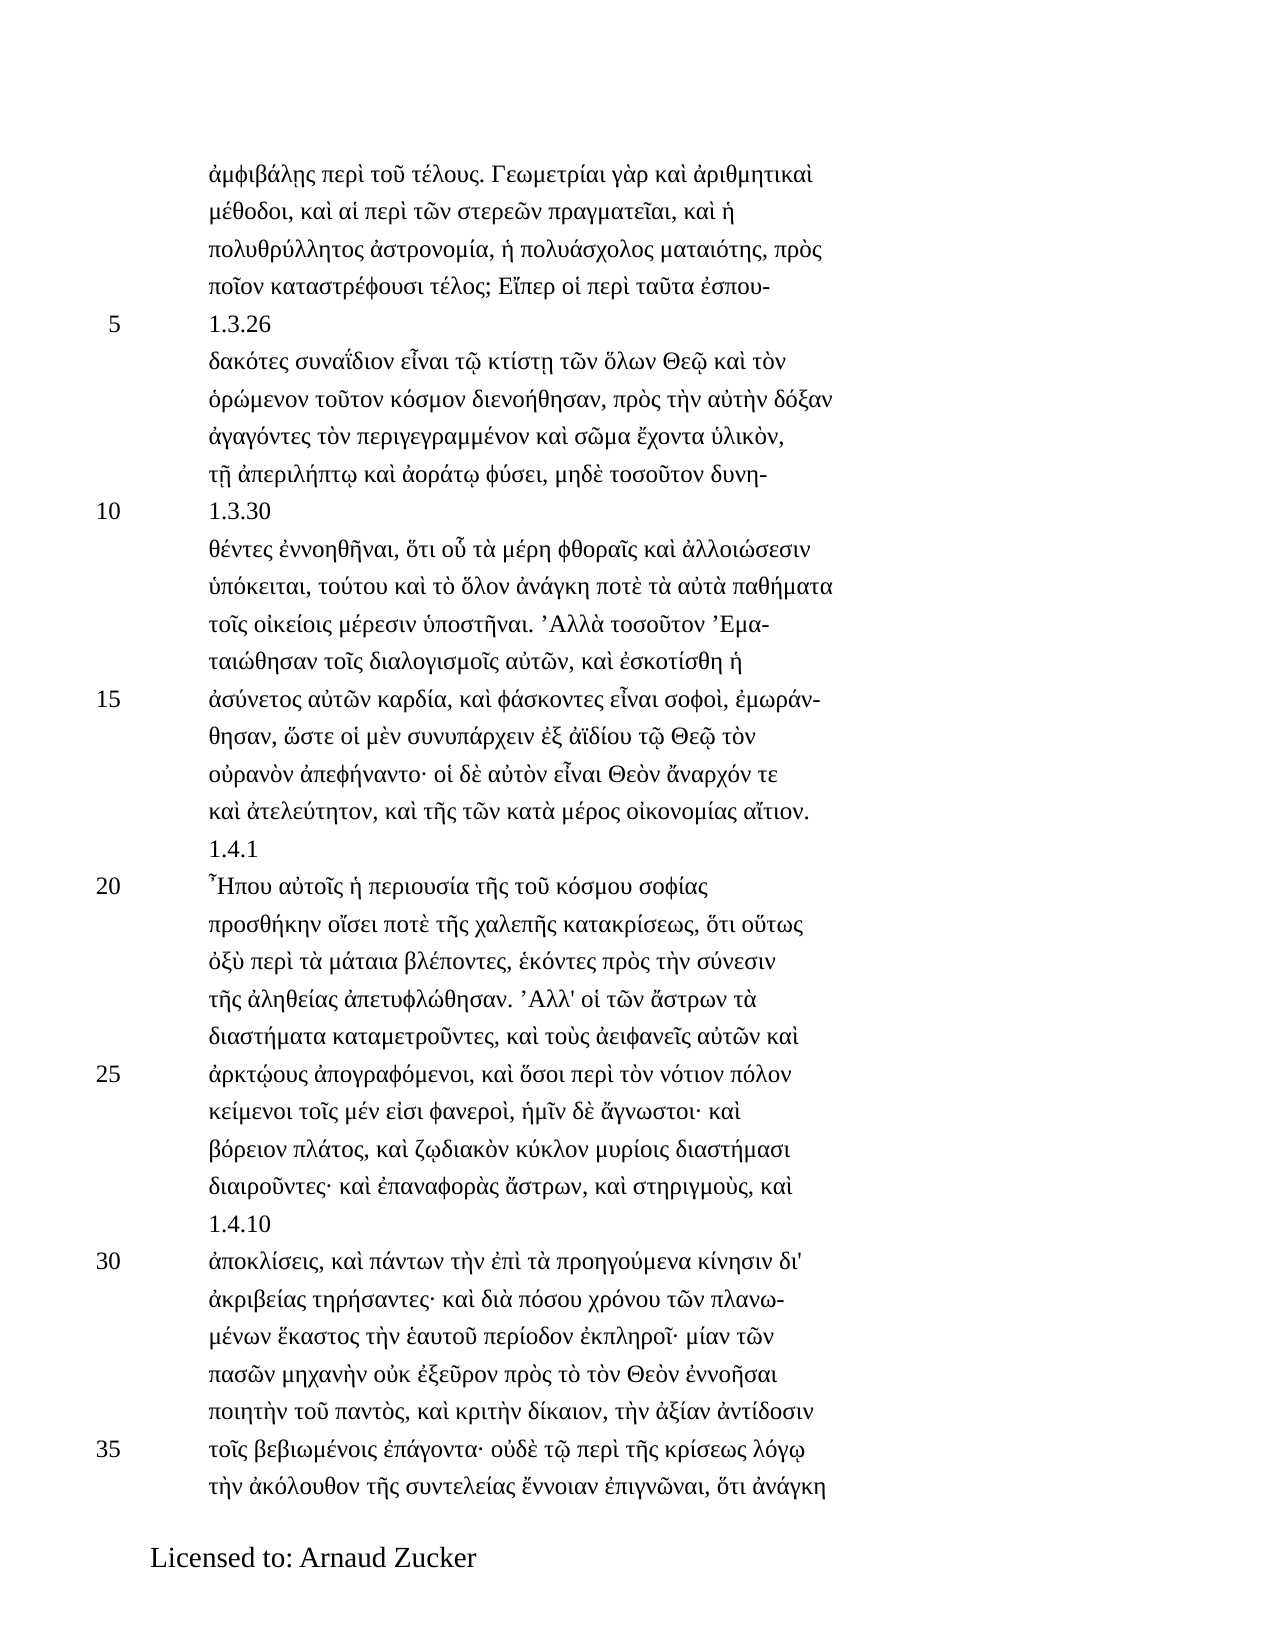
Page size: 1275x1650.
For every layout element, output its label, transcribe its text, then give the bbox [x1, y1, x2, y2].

text 1.4.10 [202, 1200, 1125, 1237]
text 1.3.26 [202, 300, 1125, 337]
text ῏Ηπου αὐτοῖς ἡ περιουσία τῆς τοῦ κόσμου σοϕίας προσθήκην οἴσει ποτὲ τῆς χαλεπῆς κατακρίσεως, ὅτι οὕτως ὀξὺ περὶ τὰ μάταια βλέποντες, ἑκόντες πρὸς τὴν σύνεσιν τῆς ἀληθείας ἀπετυϕλώθησαν. ’Αλλ' οἱ τῶν ἄστρων τὰ διαστήματα καταμετροῦντες, καὶ τοὺς ἀειϕανεῖς αὐτῶν καὶ ἀρκτῴους ἀπογραϕόμενοι, καὶ ὅσοι περὶ τὸν νότιον πόλον κείμενοι τοῖς μέν εἰσι ϕανεροὶ, ἡμῖν δὲ ἄγνωστοι· καὶ βόρειον πλάτος, καὶ ζῳδιακὸν κύκλον μυρίοις διαστήμασι διαιροῦντες· καὶ ἐπαναϕορὰς ἄστρων, καὶ στηριγμοὺς, καὶ [202, 862, 1125, 1200]
text δακότες συναΐδιον εἶναι τῷ κτίστῃ τῶν ὅλων Θεῷ καὶ τὸν ὁρώμενον τοῦτον κόσμον διενοήθησαν, πρὸς τὴν αὐτὴν δόξαν ἀγαγόντες τὸν περιγεγραμμένον καὶ σῶμα ἔχοντα ὑλικὸν, τῇ ἀπεριλήπτῳ καὶ ἀοράτῳ ϕύσει, μηδὲ τοσοῦτον δυνη- [202, 337, 1125, 487]
text 1.3.30 [202, 487, 1125, 525]
text ἀμϕιβάλῃς περὶ τοῦ τέλους. Γεωμετρίαι γὰρ καὶ ἀριθμητικαὶ μέθοδοι, καὶ αἱ περὶ τῶν στερεῶν πραγματεῖαι, καὶ ἡ πολυθρύλλητος ἀστρονομία, ἡ πολυάσχολος ματαιότης, πρὸς ποῖον καταστρέϕουσι τέλος; Εἴπερ οἱ περὶ ταῦτα ἐσπου- [202, 150, 1125, 300]
text 1.4.1 [202, 825, 1125, 862]
text θέντες ἐννοηθῆναι, ὅτι οὗ τὰ μέρη ϕθοραῖς καὶ ἀλλοιώσεσιν ὑπόκειται, τούτου καὶ τὸ ὅλον ἀνάγκη ποτὲ τὰ αὐτὰ παθήματα τοῖς οἰκείοις μέρεσιν ὑποστῆναι. ’Αλλὰ τοσοῦτον ’Εμα- ταιώθησαν τοῖς διαλογισμοῖς αὐτῶν, καὶ ἐσκοτίσθη ἡ ἀσύνετος αὐτῶν καρδία, καὶ ϕάσκοντες εἶναι σοϕοὶ, ἐμωράν- θησαν, ὥστε οἱ μὲν συνυπάρχειν ἐξ ἀϊδίου τῷ Θεῷ τὸν οὐρανὸν ἀπεϕήναντο· οἱ δὲ αὐτὸν εἶναι Θεὸν ἄναρχόν τε καὶ ἀτελεύτητον, καὶ τῆς τῶν κατὰ μέρος οἰκονομίας αἴτιον. [202, 525, 1125, 825]
text ἀποκλίσεις, καὶ πάντων τὴν ἐπὶ τὰ προηγούμενα κίνησιν δι' ἀκριβείας τηρήσαντες· καὶ διὰ πόσου χρόνου τῶν πλανω- μένων ἕκαστος τὴν ἑαυτοῦ περίοδον ἐκπληροῖ· μίαν τῶν πασῶν μηχανὴν οὐκ ἐξεῦρον πρὸς τὸ τὸν Θεὸν ἐννοῆσαι ποιητὴν τοῦ παντὸς, καὶ κριτὴν δίκαιον, τὴν ἀξίαν ἀντίδοσιν τοῖς βεβιωμένοις ἐπάγοντα· οὐδὲ τῷ περὶ τῆς κρίσεως λόγῳ τὴν ἀκόλουθον τῆς συντελείας ἔννοιαν ἐπιγνῶναι, ὅτι ἀνάγκη [202, 1237, 1125, 1500]
